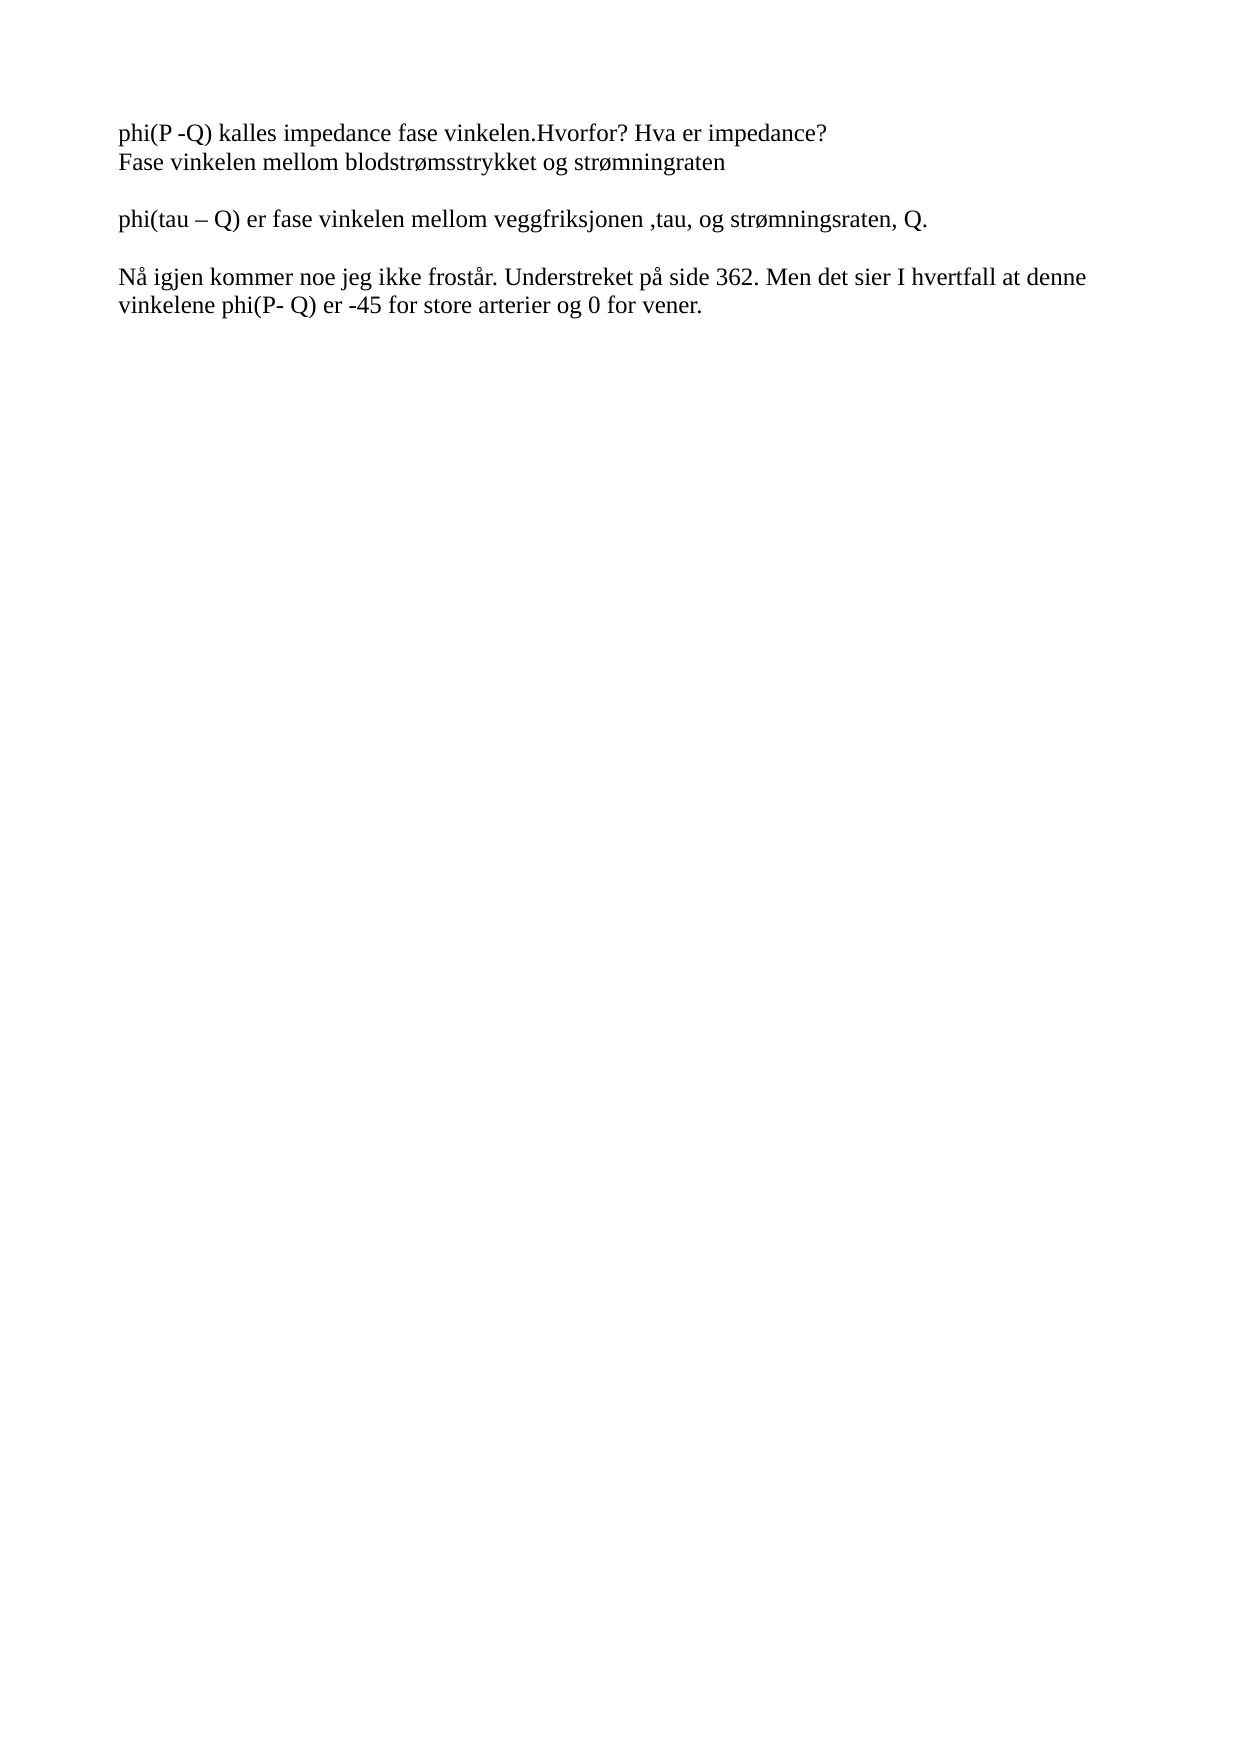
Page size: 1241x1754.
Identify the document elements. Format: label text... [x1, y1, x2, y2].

text phi(tau – Q) er fase vinkelen mellom veggfriksjonen ,tau, og strømningsraten, Q. [118, 204, 1122, 233]
text phi(P -Q) kalles impedance fase vinkelen.Hvorfor? Hva er impedance? [118, 118, 1122, 147]
text Nå igjen kommer noe jeg ikke frostår. Understreket på side 362. Men det sier I hvertfall at denne vinkelene phi(P- Q) er -45 for store arterier og 0 for vener. [118, 262, 1122, 319]
text Fase vinkelen mellom blodstrømsstrykket og strømningraten [118, 147, 1122, 176]
